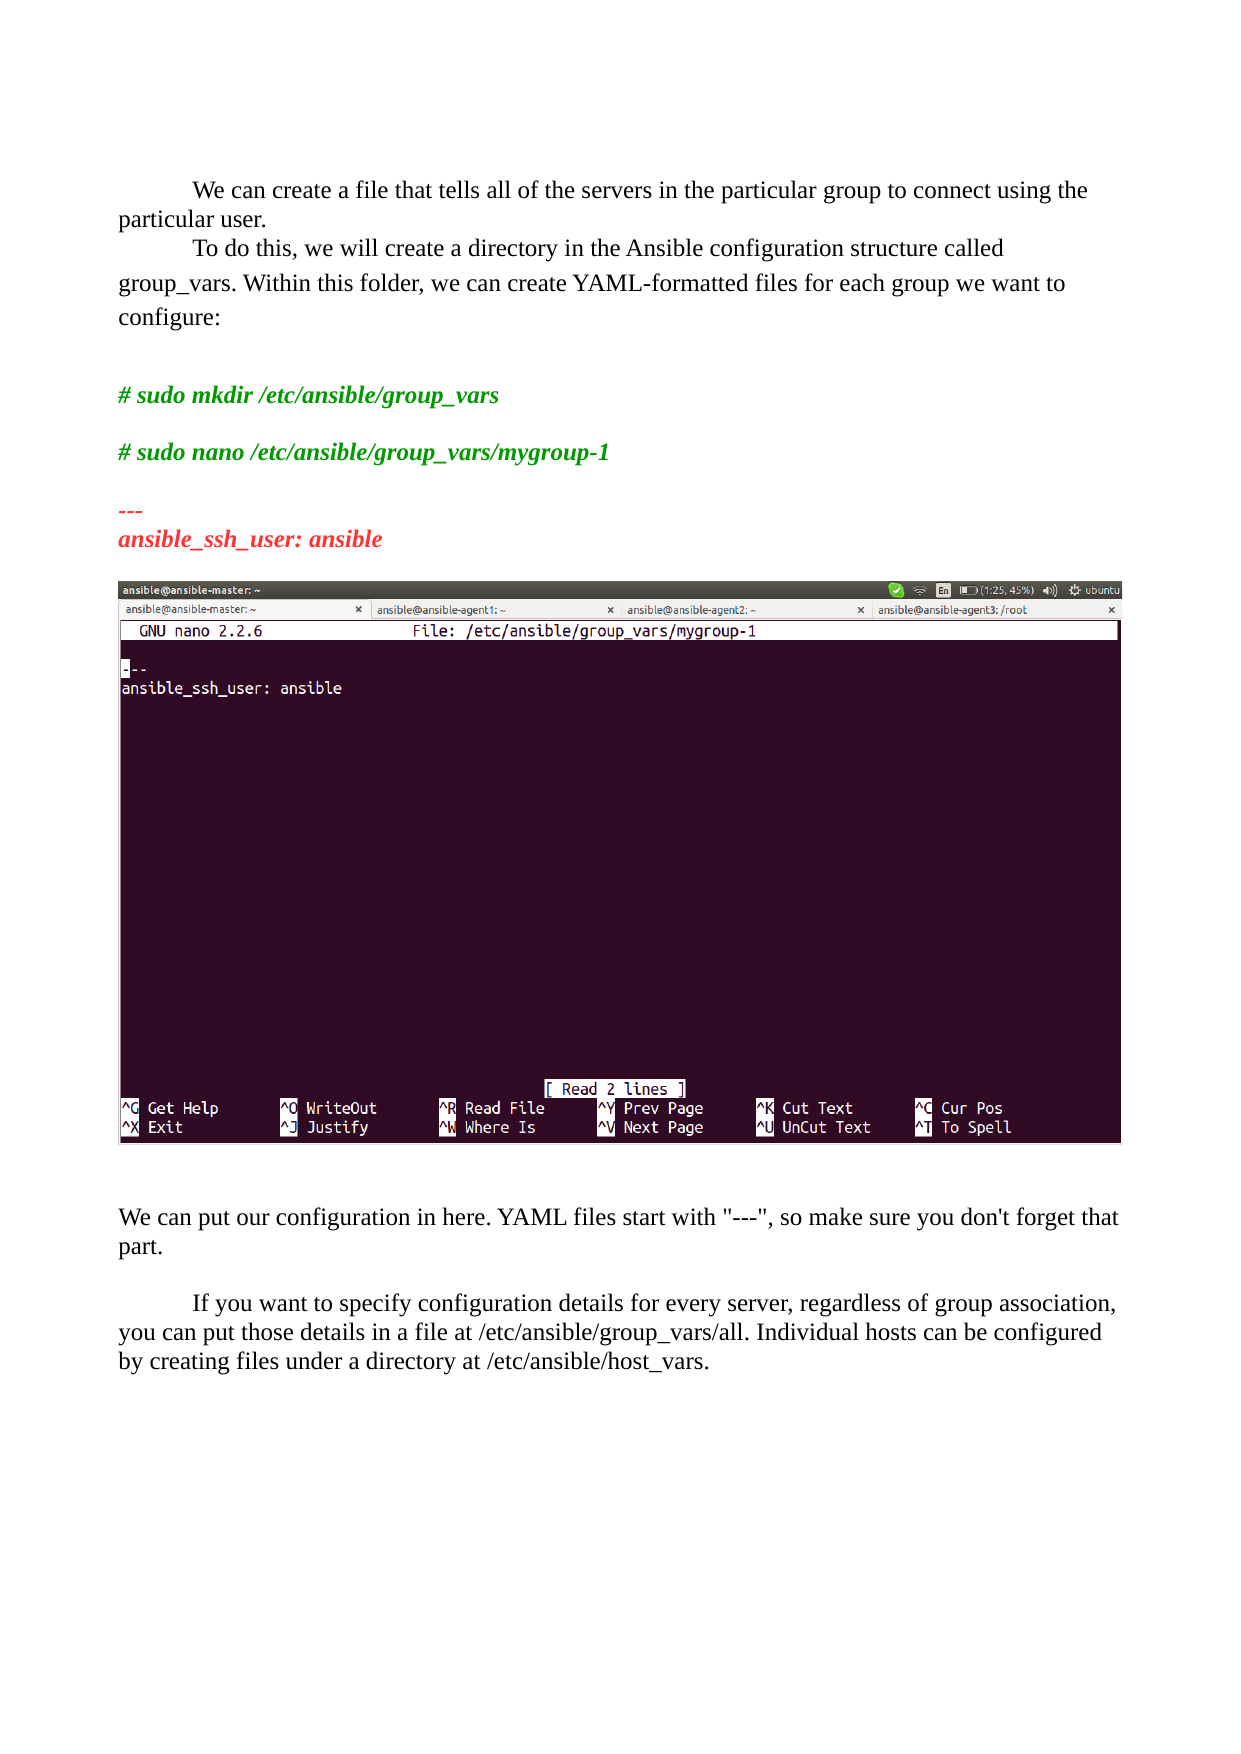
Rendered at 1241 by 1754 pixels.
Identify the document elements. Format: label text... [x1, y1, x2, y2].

text --- [118, 495, 1122, 524]
text # sudo mkdir /etc/ansible/group_vars [118, 380, 1122, 409]
text We can put our configuration in here. YAML files start with "---", so make sure you don't forget that part. [118, 1202, 1122, 1260]
text To do this, we will create a directory in the Ansible configuration structure called group_vars. Within this folder, we can create YAML-formatted files for each group we want to configure: [118, 233, 1122, 331]
text If you want to specify configuration details for every server, regardless of group association, you can put those details in a file at /etc/ansible/group_vars/all. Individual hosts can be configured by creating files under a directory at /etc/ansible/host_vars. [118, 1288, 1122, 1375]
text ansible_ssh_user: ansible [118, 524, 1122, 552]
text We can create a file that tells all of the servers in the particular group to connect using the particular user. [118, 176, 1122, 233]
picture [118, 581, 1123, 1145]
text # sudo nano /etc/ansible/group_vars/mygroup-1 [118, 437, 1122, 466]
